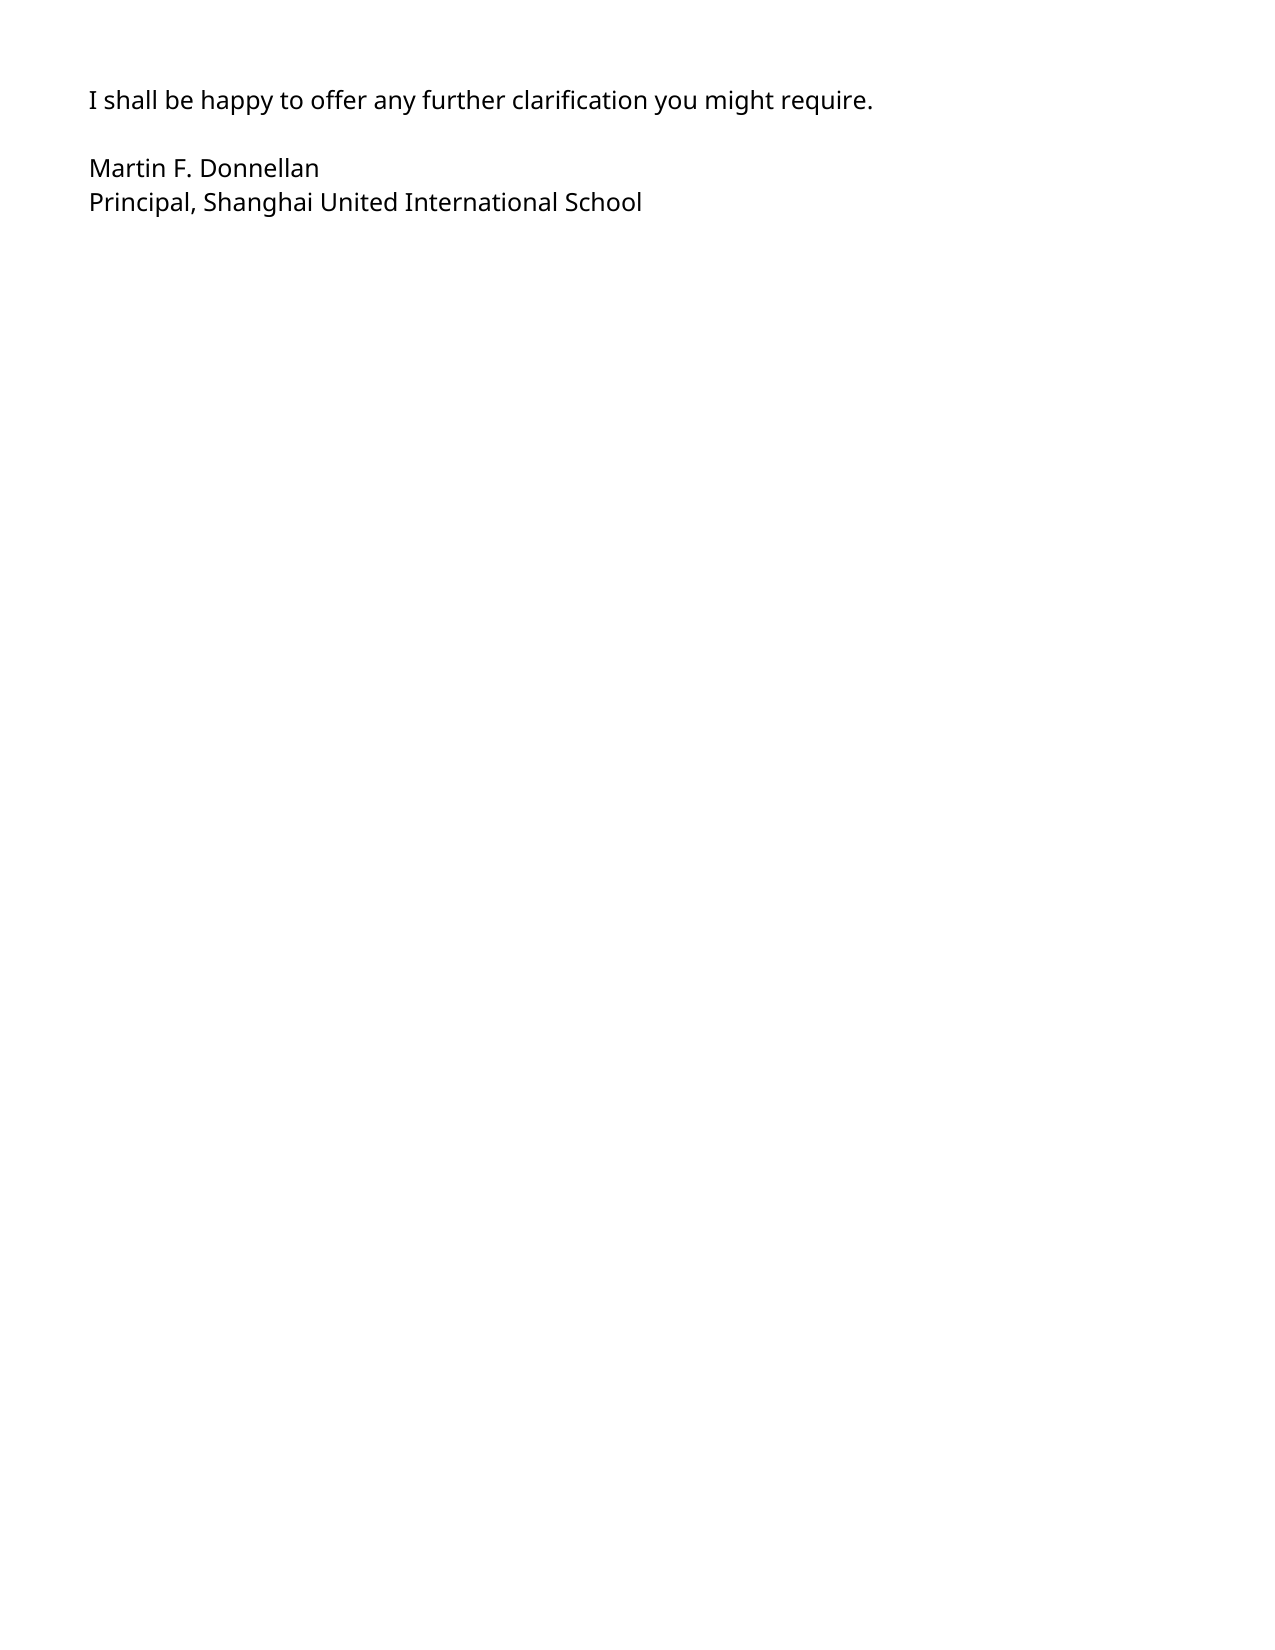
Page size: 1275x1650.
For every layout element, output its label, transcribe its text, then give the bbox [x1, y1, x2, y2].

text I shall be happy to offer any further clarification you might require. [88, 83, 1157, 117]
text Principal, Shanghai United International School [88, 185, 1157, 219]
text Martin F. Donnellan [88, 151, 1157, 185]
